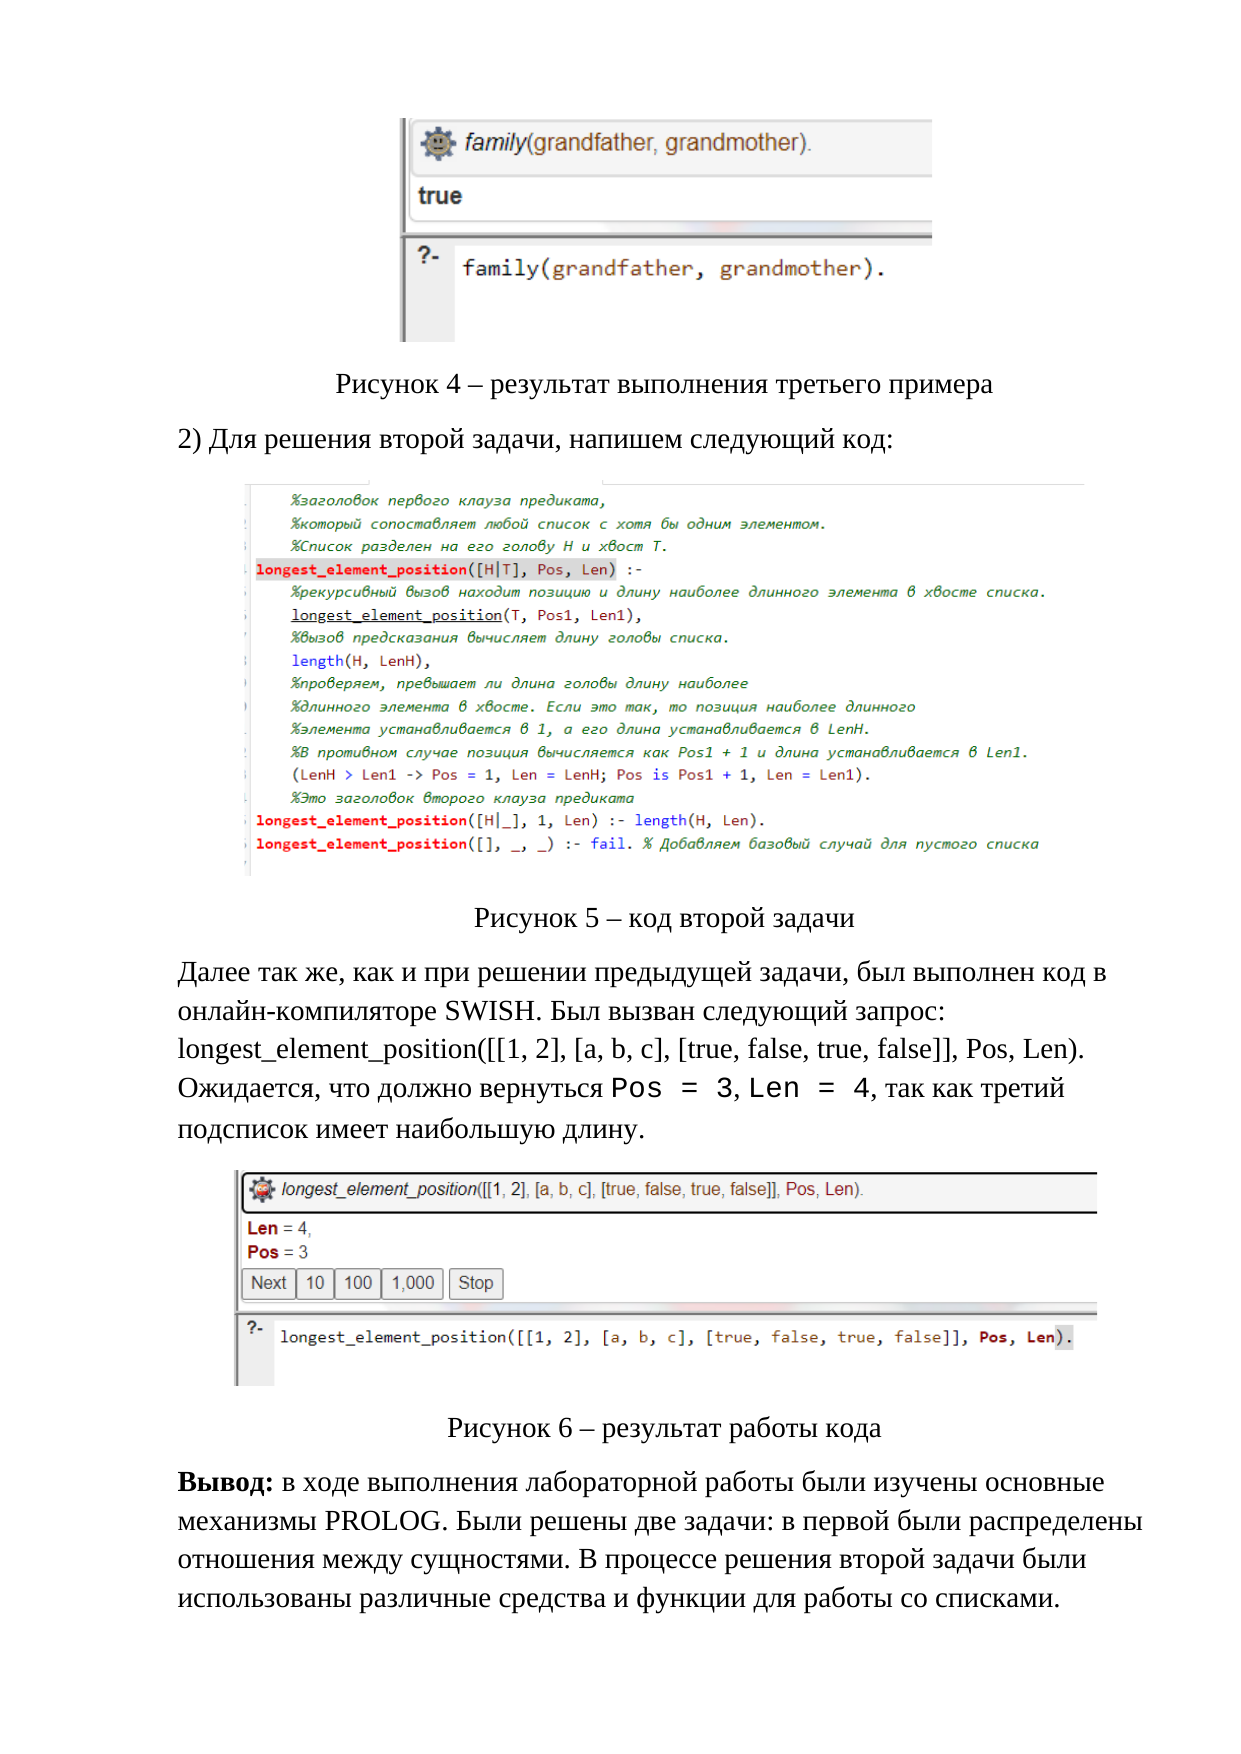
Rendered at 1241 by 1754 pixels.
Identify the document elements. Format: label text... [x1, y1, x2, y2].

text Рисунок 4 – результат выполнения третьего примера [177, 367, 1152, 400]
text Далее так же, как и при решении предыдущей задачи, был выполнен код в онлайн-компиляторе SWISH. Был вызван следующий запрос: longest_element_position([[1, 2], [a, b, c], [true, false, true, false]], Pos, Len). Ожидается, что должно вернуться Pos = 3, Len = 4, так как третий подсписок имеет наибольшую длину. [177, 954, 1152, 1144]
text 2) Для решения второй задачи, напишем следующий код: [177, 421, 1152, 454]
picture [859, 1257, 1098, 1386]
text Рисунок 5 – код второй задачи [177, 900, 1152, 933]
picture [244, 480, 306, 876]
picture [624, 226, 887, 342]
text Рисунок 6 – результат работы кода [177, 1410, 1152, 1444]
text Вывод: в ходе выполнения лабораторной работы были изучены основные механизмы PROLOG. Были решены две задачи: в первой были распределены отношения между сущностями. В процессе решения второй задачи были использованы различные средства и функции для работы со списками. [177, 1464, 1152, 1614]
